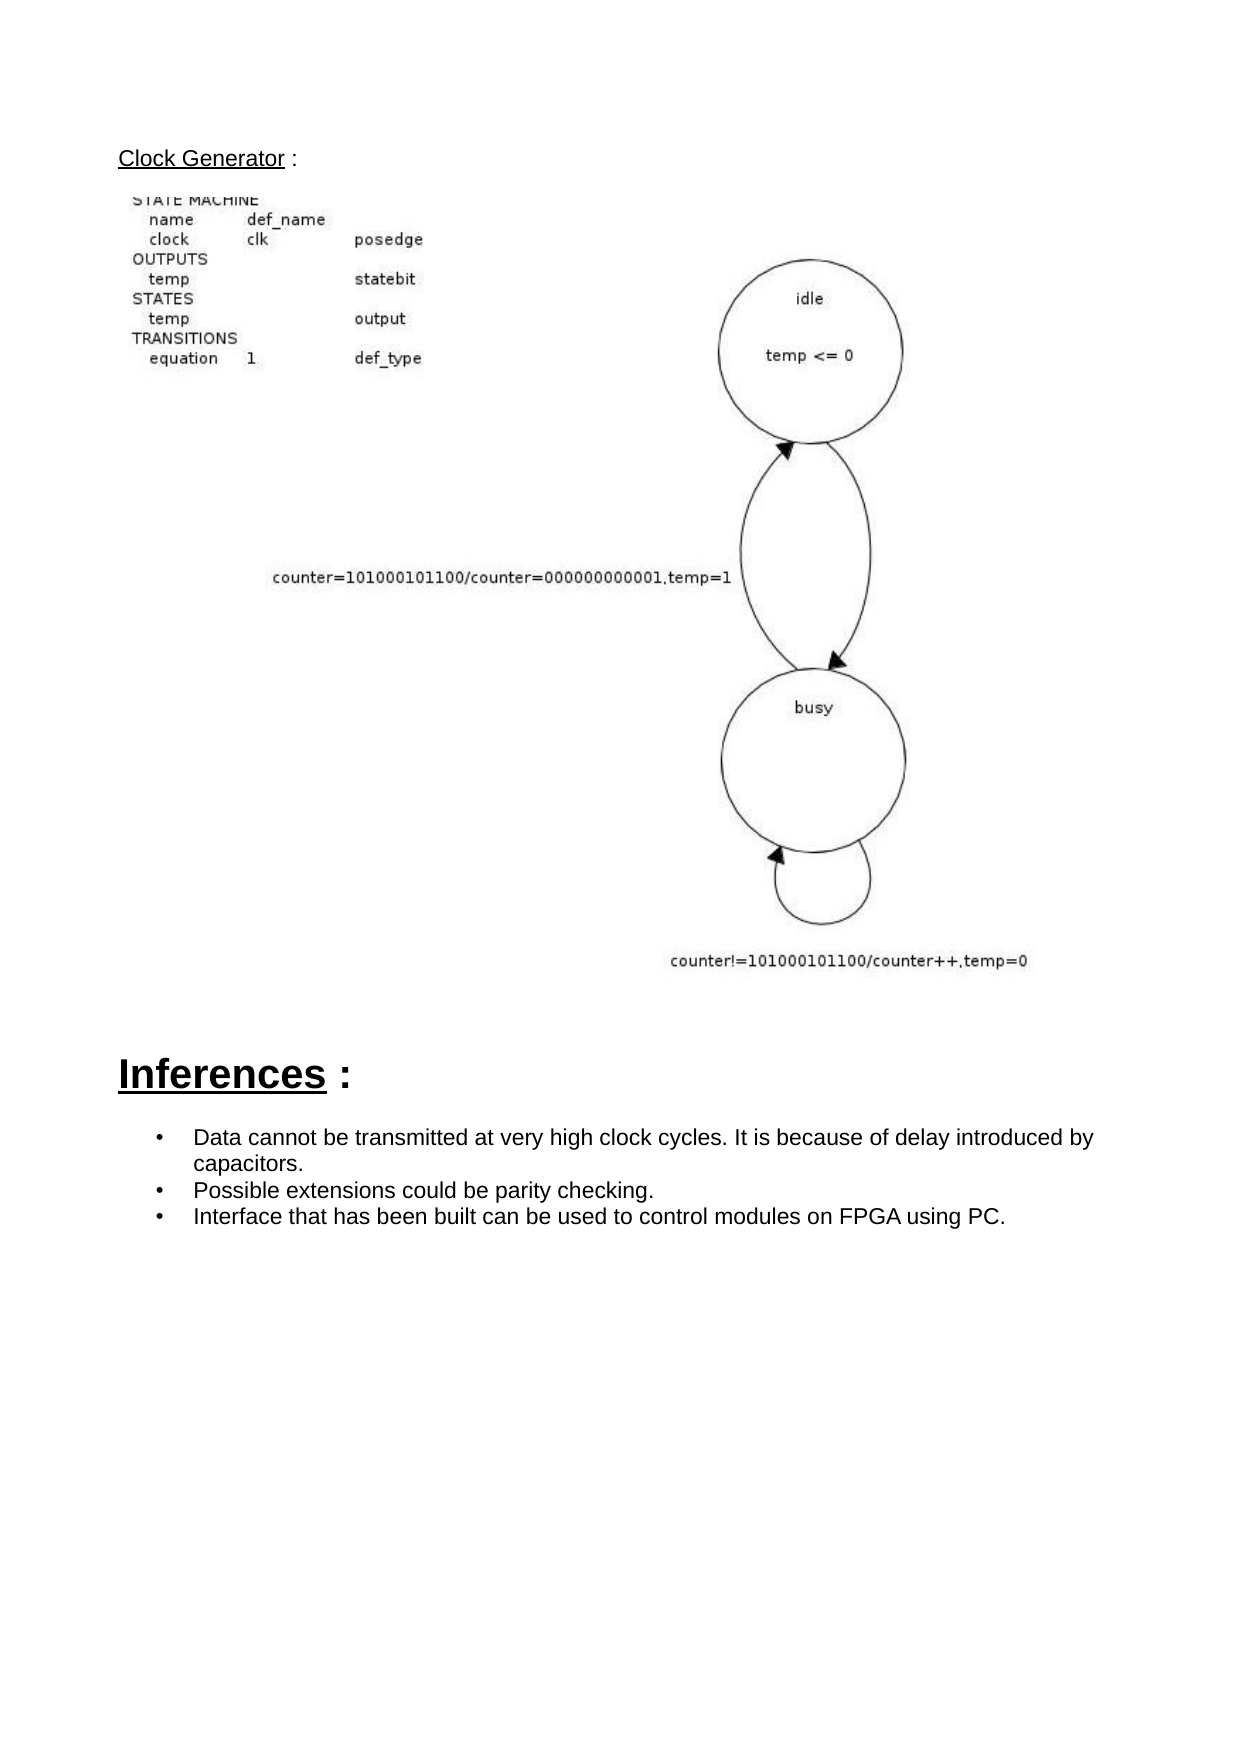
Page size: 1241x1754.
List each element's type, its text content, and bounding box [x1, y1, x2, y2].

text Inferences : [118, 1050, 1122, 1098]
list Interface that has been built can be used to control modules on FPGA using PC. [156, 1203, 1122, 1229]
list Data cannot be transmitted at very high clock cycles. It is because of delay introduced by capacitors. [156, 1124, 1122, 1177]
picture [118, 197, 1123, 1050]
text Clock Generator : [118, 144, 1122, 171]
list Possible extensions could be parity checking. [156, 1177, 1122, 1203]
